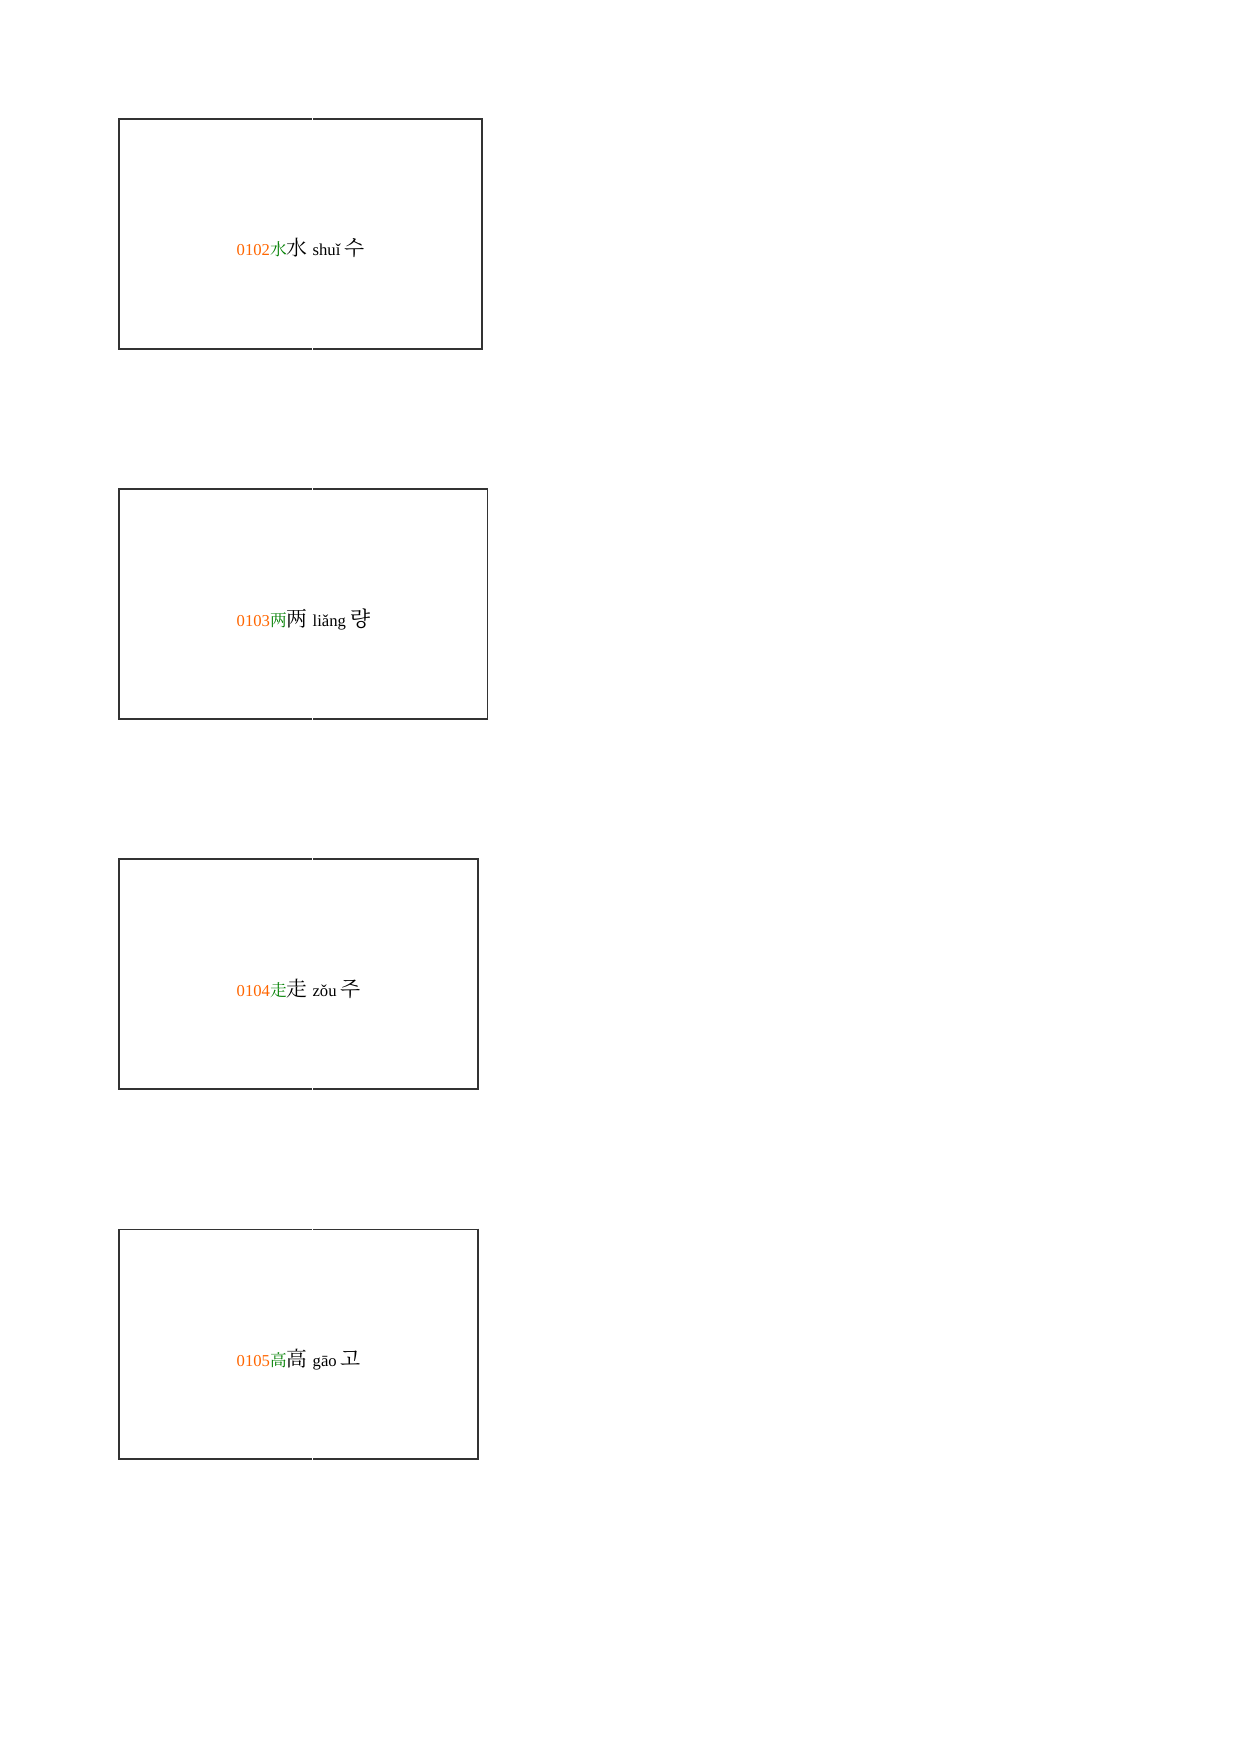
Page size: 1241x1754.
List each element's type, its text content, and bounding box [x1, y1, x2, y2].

text 0105高高 gāo 고 [120, 1230, 477, 1459]
text [483, 118, 1122, 349]
text 0104走走 zǒu 주 [120, 859, 477, 1089]
text 0103两两 liǎng 량 [120, 489, 487, 719]
text [479, 1228, 1122, 1460]
text [488, 488, 1122, 719]
text 0102水水 shuǐ 수 [120, 119, 481, 349]
text [479, 858, 1122, 1090]
